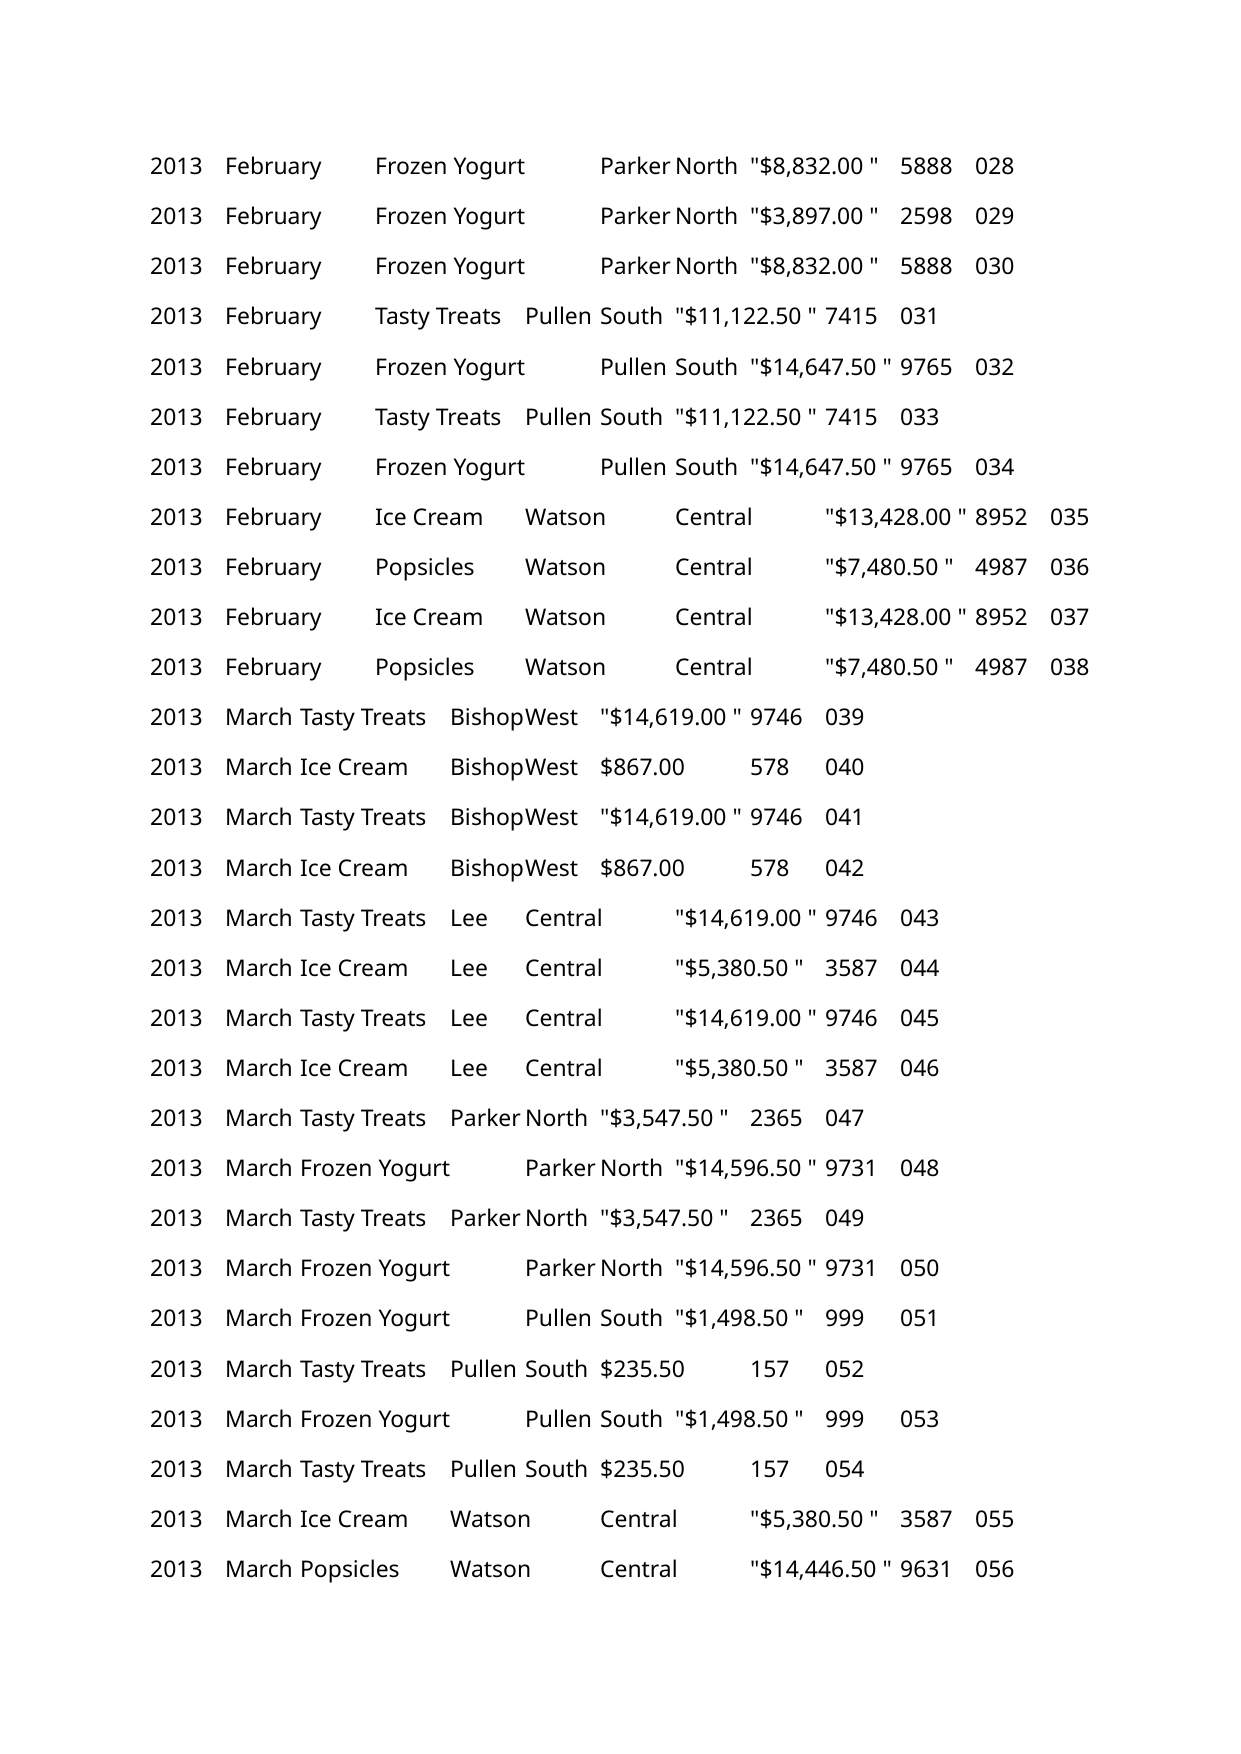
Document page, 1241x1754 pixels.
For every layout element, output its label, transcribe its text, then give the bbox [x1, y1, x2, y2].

text 2013 February Frozen Yogurt Parker North "$8,832.00 " 5888 030 [150, 250, 1090, 281]
text 2013 March Tasty Treats Parker North "$3,547.50 " 2365 049 [150, 1202, 1090, 1233]
text 2013 March Frozen Yogurt Parker North "$14,596.50 " 9731 048 [150, 1152, 1090, 1183]
text 2013 March Ice Cream Bishop West $867.00 578 040 [150, 751, 1090, 782]
text 2013 March Tasty Treats Pullen South $235.50 157 052 [150, 1352, 1090, 1384]
text 2013 March Tasty Treats Pullen South $235.50 157 054 [150, 1453, 1090, 1484]
text 2013 February Frozen Yogurt Pullen South "$14,647.50 " 9765 034 [150, 451, 1090, 482]
text 2013 February Tasty Treats Pullen South "$11,122.50 " 7415 031 [150, 300, 1090, 332]
text 2013 March Frozen Yogurt Parker North "$14,596.50 " 9731 050 [150, 1252, 1090, 1283]
text 2013 March Tasty Treats Parker North "$3,547.50 " 2365 047 [150, 1102, 1090, 1133]
text 2013 March Ice Cream Bishop West $867.00 578 042 [150, 851, 1090, 883]
text 2013 March Tasty Treats Lee Central "$14,619.00 " 9746 043 [150, 902, 1090, 933]
text 2013 March Frozen Yogurt Pullen South "$1,498.50 " 999 053 [150, 1403, 1090, 1434]
text 2013 February Ice Cream Watson Central "$13,428.00 " 8952 037 [150, 601, 1090, 632]
text 2013 March Tasty Treats Bishop West "$14,619.00 " 9746 039 [150, 701, 1090, 732]
text 2013 February Ice Cream Watson Central "$13,428.00 " 8952 035 [150, 501, 1090, 532]
text 2013 March Tasty Treats Lee Central "$14,619.00 " 9746 045 [150, 1002, 1090, 1033]
text 2013 February Popsicles Watson Central "$7,480.50 " 4987 036 [150, 551, 1090, 582]
text 2013 February Frozen Yogurt Parker North "$8,832.00 " 5888 028 [150, 150, 1090, 181]
text 2013 February Frozen Yogurt Pullen South "$14,647.50 " 9765 032 [150, 350, 1090, 382]
text 2013 February Frozen Yogurt Parker North "$3,897.00 " 2598 029 [150, 200, 1090, 231]
text 2013 February Tasty Treats Pullen South "$11,122.50 " 7415 033 [150, 401, 1090, 432]
text 2013 February Popsicles Watson Central "$7,480.50 " 4987 038 [150, 651, 1090, 682]
text 2013 March Ice Cream Lee Central "$5,380.50 " 3587 046 [150, 1052, 1090, 1083]
text 2013 March Ice Cream Watson Central "$5,380.50 " 3587 055 [150, 1503, 1090, 1534]
text 2013 March Ice Cream Lee Central "$5,380.50 " 3587 044 [150, 952, 1090, 983]
text 2013 March Frozen Yogurt Pullen South "$1,498.50 " 999 051 [150, 1302, 1090, 1334]
text 2013 March Popsicles Watson Central "$14,446.50 " 9631 056 [150, 1553, 1090, 1584]
text 2013 March Tasty Treats Bishop West "$14,619.00 " 9746 041 [150, 801, 1090, 833]
